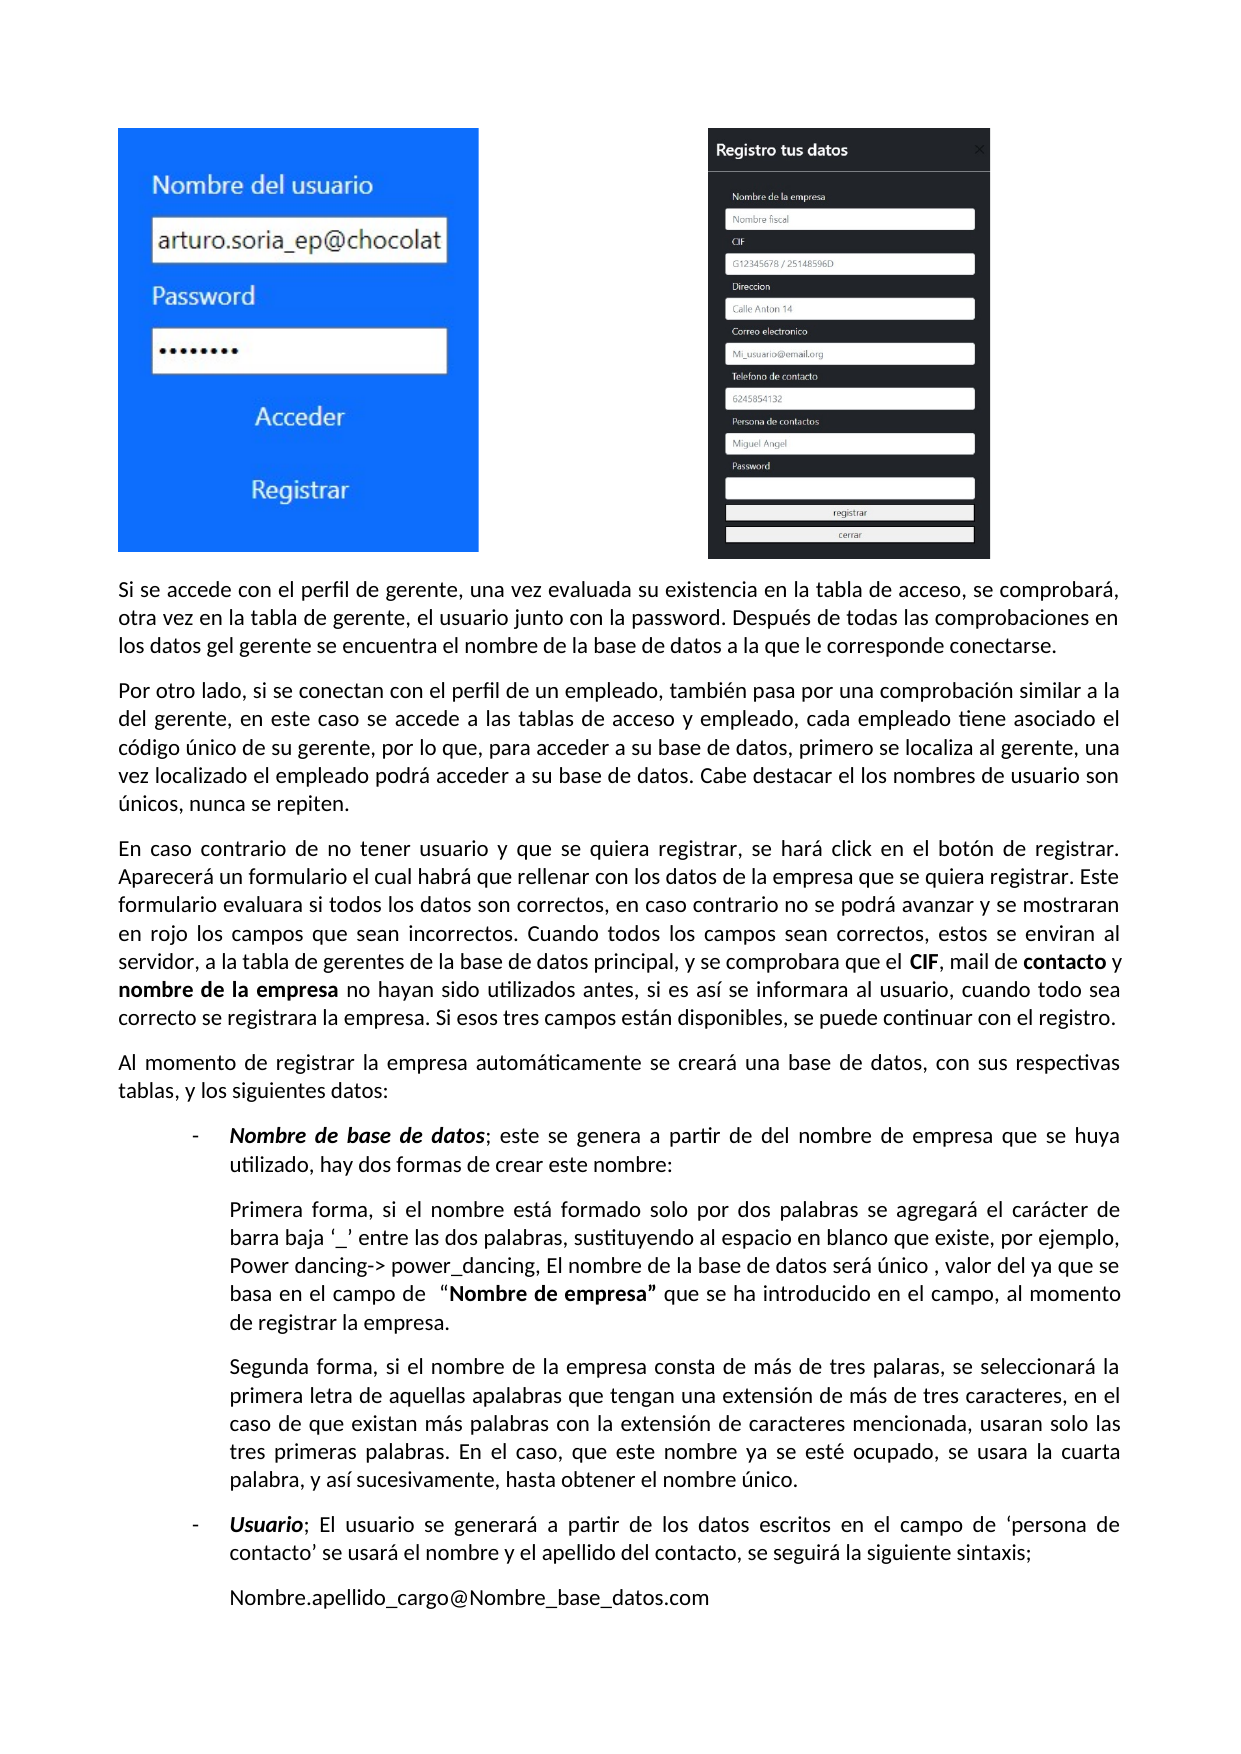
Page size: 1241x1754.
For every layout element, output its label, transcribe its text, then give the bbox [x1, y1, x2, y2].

list Nombre de base de datos; este se genera a partir de del nombre de empresa que se huya utilizado, hay dos formas de crear este nombre: [192, 1122, 1122, 1178]
list Nombre.apellido_cargo@Nombre_base_datos.com [229, 1583, 1122, 1611]
list Usuario; El usuario se generará a partir de los datos escritos en el campo de ‘persona de contacto’ se usará el nombre y el apellido del contacto, se seguirá la siguiente sintaxis; [192, 1510, 1122, 1567]
text Si se accede con el perfil de gerente, una vez evaluada su existencia en la tabla de acceso, se comprobará, otra vez en la tabla de gerente, el usuario junto con la password. Después de todas las comprobaciones en los datos gel gerente se encuentra el nombre de la base de datos a la que le corresponde conectarse. [118, 575, 1122, 659]
list Primera forma, si el nombre está formado solo por dos palabras se agregará el carácter de barra baja ‘_’ entre las dos palabras, sustituyendo al espacio en blanco que existe, por ejemplo, Power dancing-> power_dancing, El nombre de la base de datos será único , valor del ya que se basa en el campo de “Nombre de empresa” que se ha introducido en el campo, al momento de registrar la empresa. [229, 1195, 1122, 1336]
text Al momento de registrar la empresa automáticamente se creará una base de datos, con sus respectivas tablas, y los siguientes datos: [118, 1048, 1122, 1105]
text En caso contrario de no tener usuario y que se quiera registrar, se hará click en el botón de registrar. Aparecerá un formulario el cual habrá que rellenar con los datos de la empresa que se quiera registrar. Este formulario evaluara si todos los datos son correctos, en caso contrario no se podrá avanzar y se mostraran en rojo los campos que sean incorrectos. Cuando todos los campos sean correctos, estos se enviran al servidor, a la tabla de gerentes de la base de datos principal, y se comprobara que el CIF, mail de contacto y nombre de la empresa no hayan sido utilizados antes, si es así se informara al usuario, cuando todo sea correcto se registrara la empresa. Si esos tres campos están disponibles, se puede continuar con el registro. [118, 834, 1122, 1032]
list Segunda forma, si el nombre de la empresa consta de más de tres palaras, se seleccionará la primera letra de aquellas apalabras que tengan una extensión de más de tres caracteres, en el caso de que existan más palabras con la extensión de caracteres mencionada, usaran solo las tres primeras palabras. En el caso, que este nombre ya se esté ocupado, se usara la cuarta palabra, y así sucesivamente, hasta obtener el nombre único. [229, 1352, 1122, 1493]
text Por otro lado, si se conectan con el perfil de un empleado, también pasa por una comprobación similar a la del gerente, en este caso se accede a las tablas de acceso y empleado, cada empleado tiene asociado el código único de su gerente, por lo que, para acceder a su base de datos, primero se localiza al gerente, una vez localizado el empleado podrá acceder a su base de datos. Cabe destacar el los nombres de usuario son únicos, nunca se repiten. [118, 676, 1122, 817]
